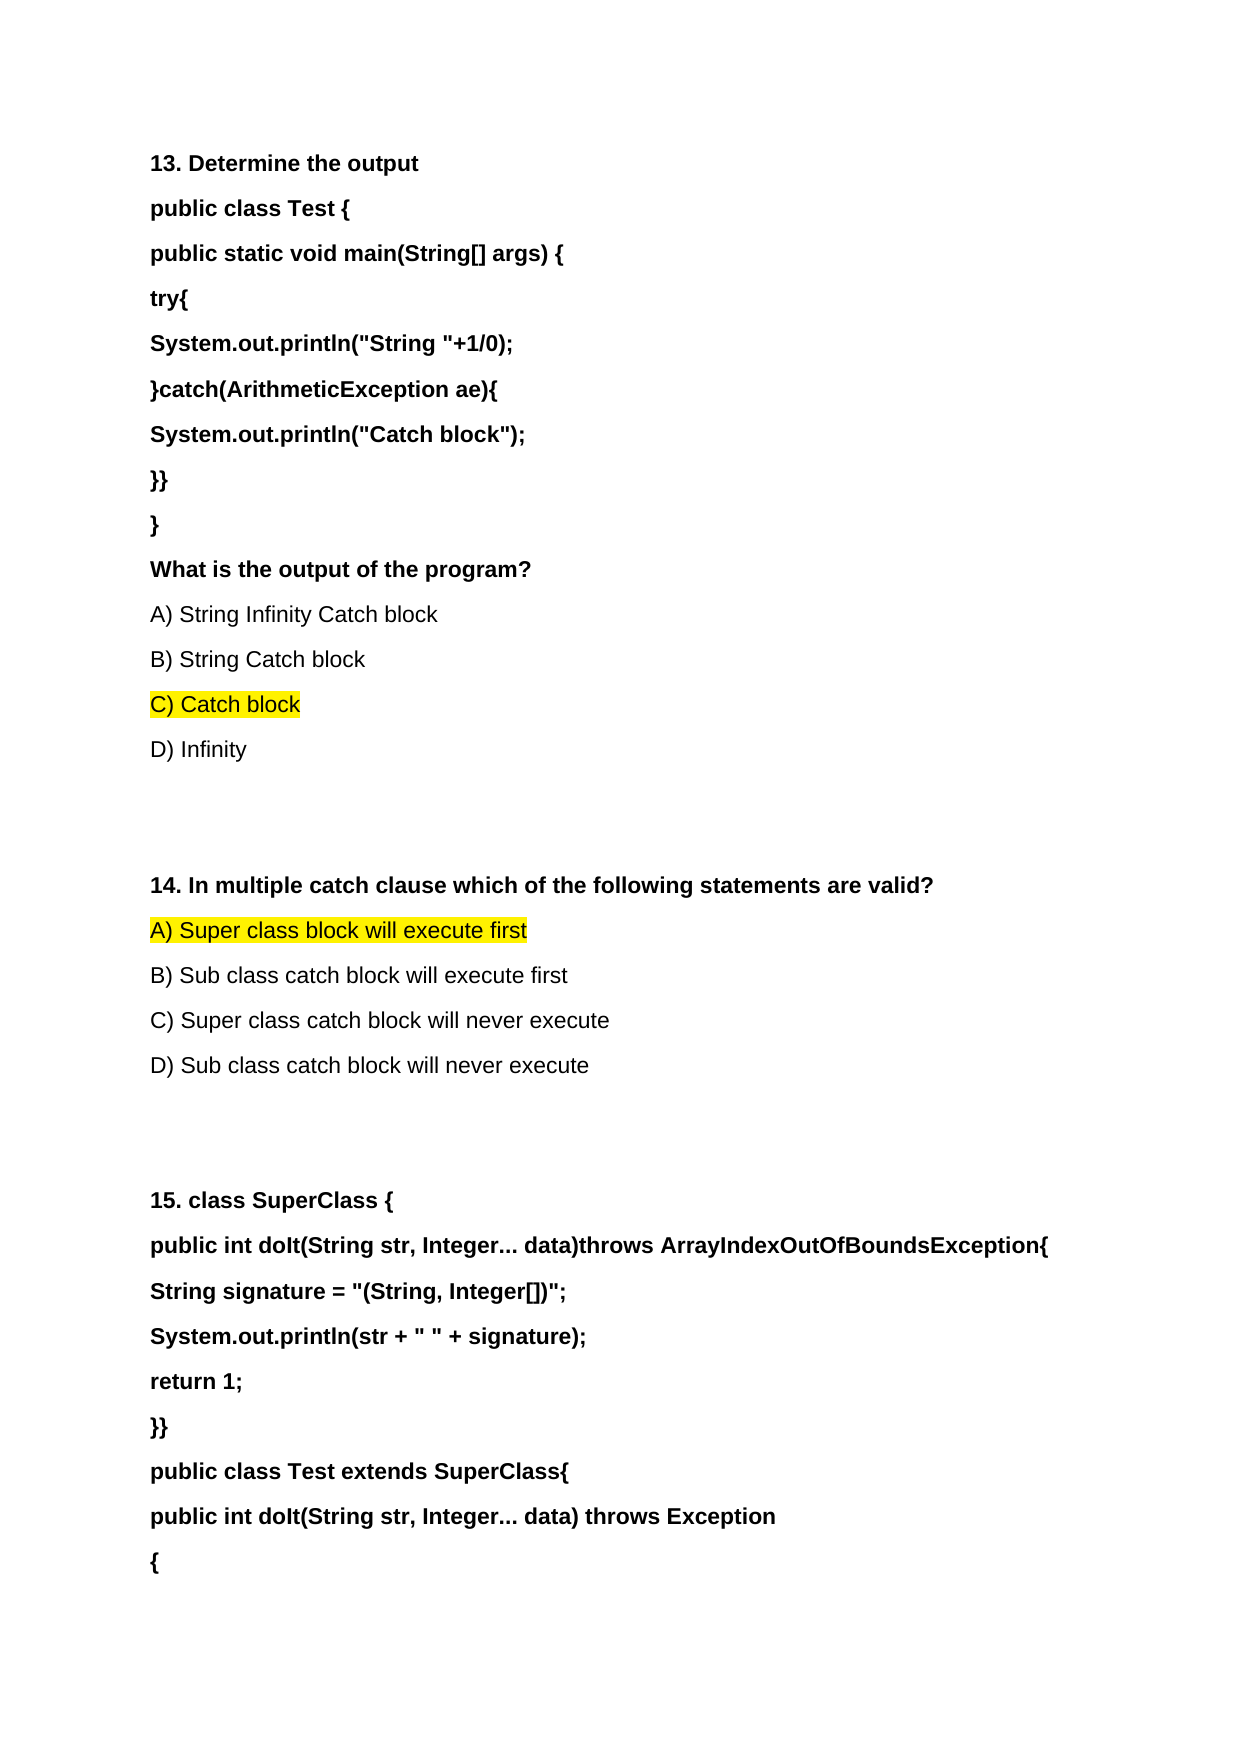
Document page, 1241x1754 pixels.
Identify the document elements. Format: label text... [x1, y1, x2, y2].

text }} [150, 1413, 1090, 1439]
text B) Sub class catch block will execute first [150, 962, 1090, 988]
text 13. Determine the output [150, 150, 1090, 176]
text return 1; [150, 1368, 1090, 1394]
text System.out.println("Catch block"); [150, 421, 1090, 447]
text }} [150, 466, 1090, 492]
text public int doIt(String str, Integer... data)throws ArrayIndexOutOfBoundsException{ [150, 1232, 1090, 1259]
text 15. class SuperClass { [150, 1187, 1090, 1214]
text }catch(ArithmeticException ae){ [150, 376, 1090, 402]
text C) Super class catch block will never execute [150, 1007, 1090, 1033]
text { [150, 1548, 1090, 1574]
text try{ [150, 285, 1090, 312]
text System.out.println(str + " " + signature); [150, 1323, 1090, 1349]
text D) Infinity [150, 736, 1090, 763]
text public class Test extends SuperClass{ [150, 1458, 1090, 1484]
text B) String Catch block [150, 646, 1090, 672]
text public static void main(String[] args) { [150, 240, 1090, 267]
text C) Catch block [150, 691, 1090, 718]
text String signature = "(String, Integer[])"; [150, 1278, 1090, 1304]
text A) Super class block will execute first [150, 917, 1090, 943]
text public class Test { [150, 195, 1090, 221]
text What is the output of the program? [150, 556, 1090, 582]
text } [150, 511, 1090, 537]
text A) String Infinity Catch block [150, 601, 1090, 627]
text D) Sub class catch block will never execute [150, 1052, 1090, 1078]
text System.out.println("String "+1/0); [150, 330, 1090, 357]
text public int doIt(String str, Integer... data) throws Exception [150, 1503, 1090, 1529]
text 14. In multiple catch clause which of the following statements are valid? [150, 872, 1090, 898]
